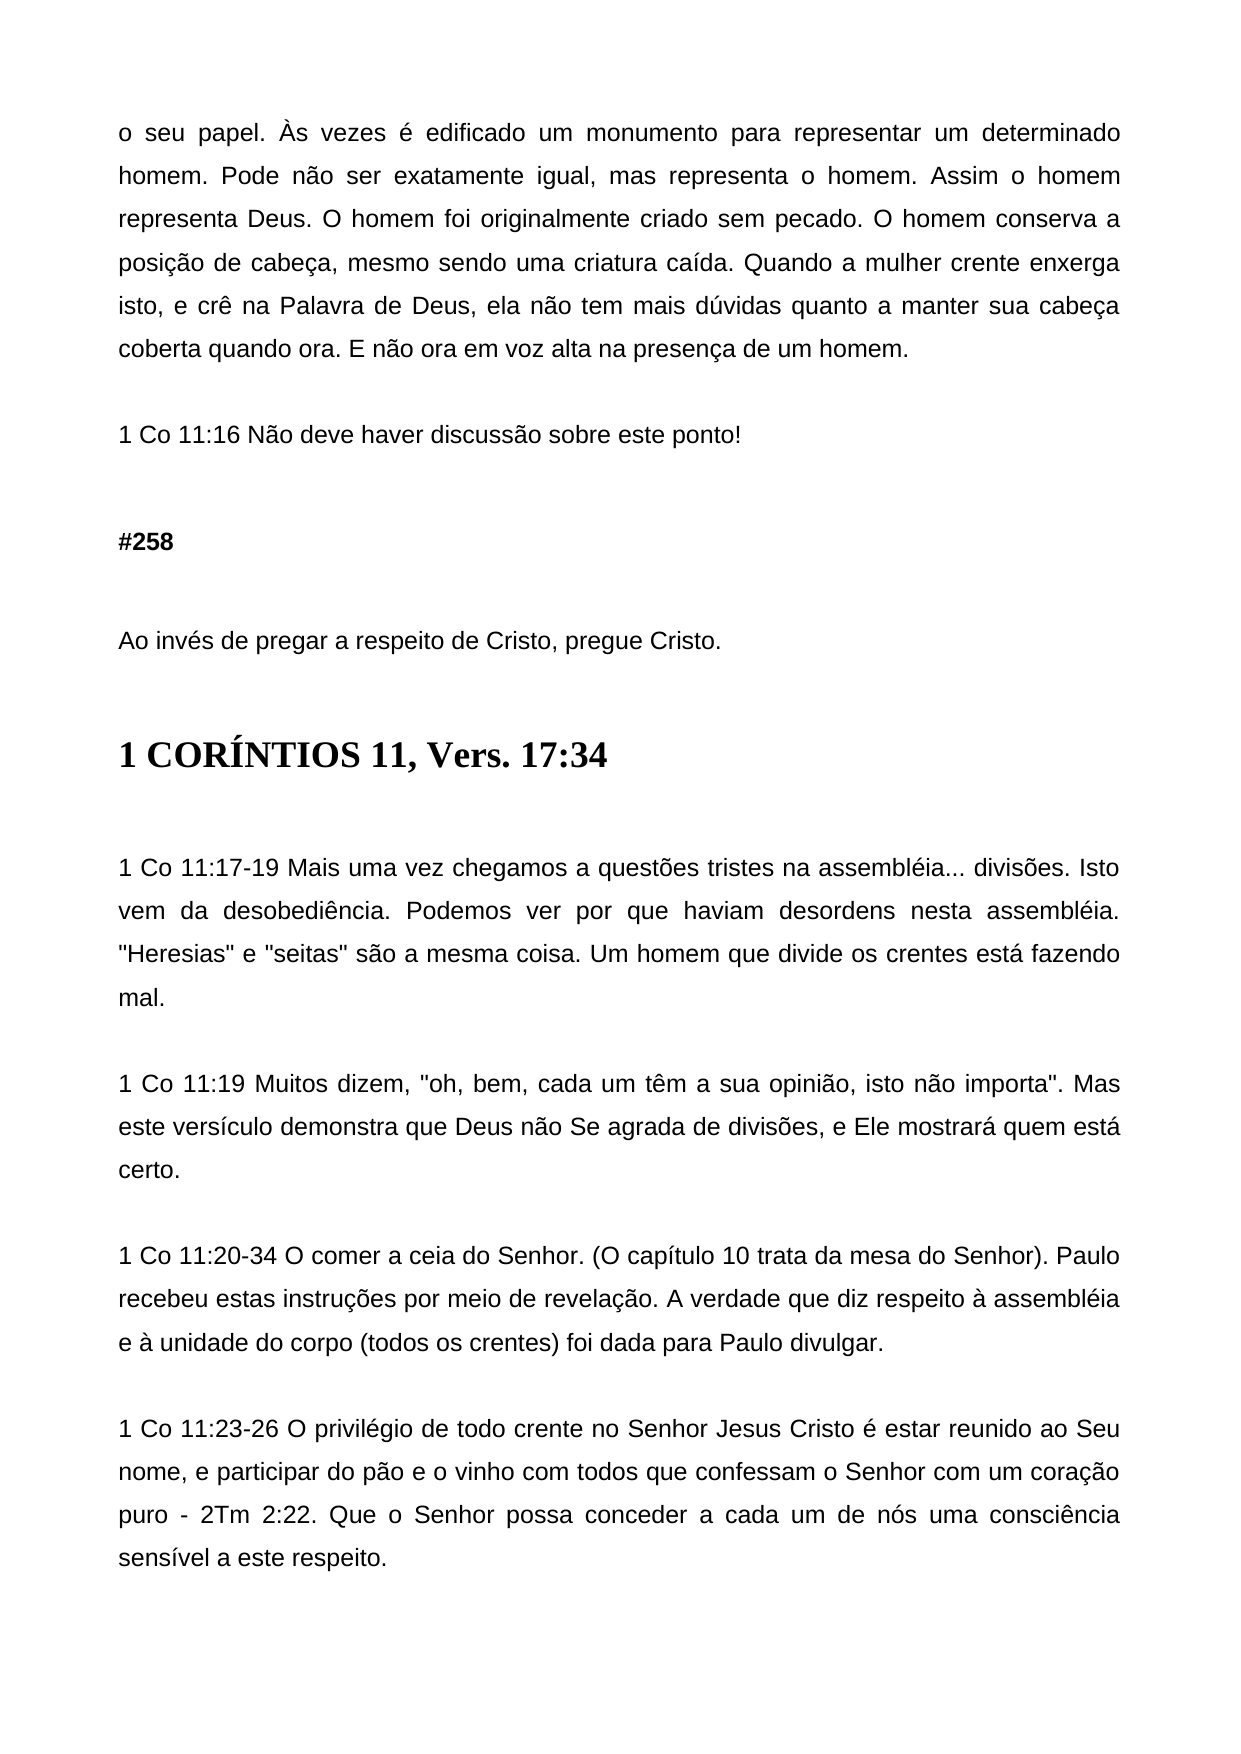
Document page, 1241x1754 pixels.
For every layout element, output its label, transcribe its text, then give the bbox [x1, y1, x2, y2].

subtitle #258 [118, 527, 1122, 556]
text 1 Co 11:20-34 O comer a ceia do Senhor. (O capítulo 10 trata da mesa do Senhor). Paulo recebeu estas instruções por meio de revelação. A verdade que diz respeito à assembléia e à unidade do corpo (todos os crentes) foi dada para Paulo divulgar. [118, 1241, 1122, 1356]
text 1 Co 11:17-19 Mais uma vez chegamos a questões tristes na assembléia... divisões. Isto vem da desobediência. Podemos ver por que haviam desordens nesta assembléia. "Heresias" e "seitas" são a mesma coisa. Um homem que divide os crentes está fazendo mal. [118, 853, 1122, 1011]
text o seu papel. Às vezes é edificado um monumento para representar um determinado homem. Pode não ser exatamente igual, mas representa o homem. Assim o homem representa Deus. O homem foi originalmente criado sem pecado. O homem conserva a posição de cabeça, mesmo sendo uma criatura caída. Quando a mulher crente enxerga isto, e crê na Palavra de Deus, ela não tem mais dúvidas quanto a manter sua cabeça coberta quando ora. E não ora em voz alta na presença de um homem. [118, 118, 1122, 362]
text 1 Co 11:16 Não deve haver discussão sobre este ponto! [118, 420, 1122, 449]
text 1 Co 11:23-26 O privilégio de todo crente no Senhor Jesus Cristo é estar reunido ao Seu nome, e participar do pão e o vinho com todos que confessam o Senhor com um coração puro - 2Tm 2:22. Que o Senhor possa conceder a cada um de nós uma consciência sensível a este respeito. [118, 1414, 1122, 1572]
subtitle 1 CORÍNTIOS 11, Vers. 17:34 [118, 733, 1122, 776]
text 1 Co 11:19 Muitos dizem, "oh, bem, cada um têm a sua opinião, isto não importa". Mas este versículo demonstra que Deus não Se agrada de divisões, e Ele mostrará quem está certo. [118, 1069, 1122, 1184]
text Ao invés de pregar a respeito de Cristo, pregue Cristo. [118, 626, 1122, 654]
